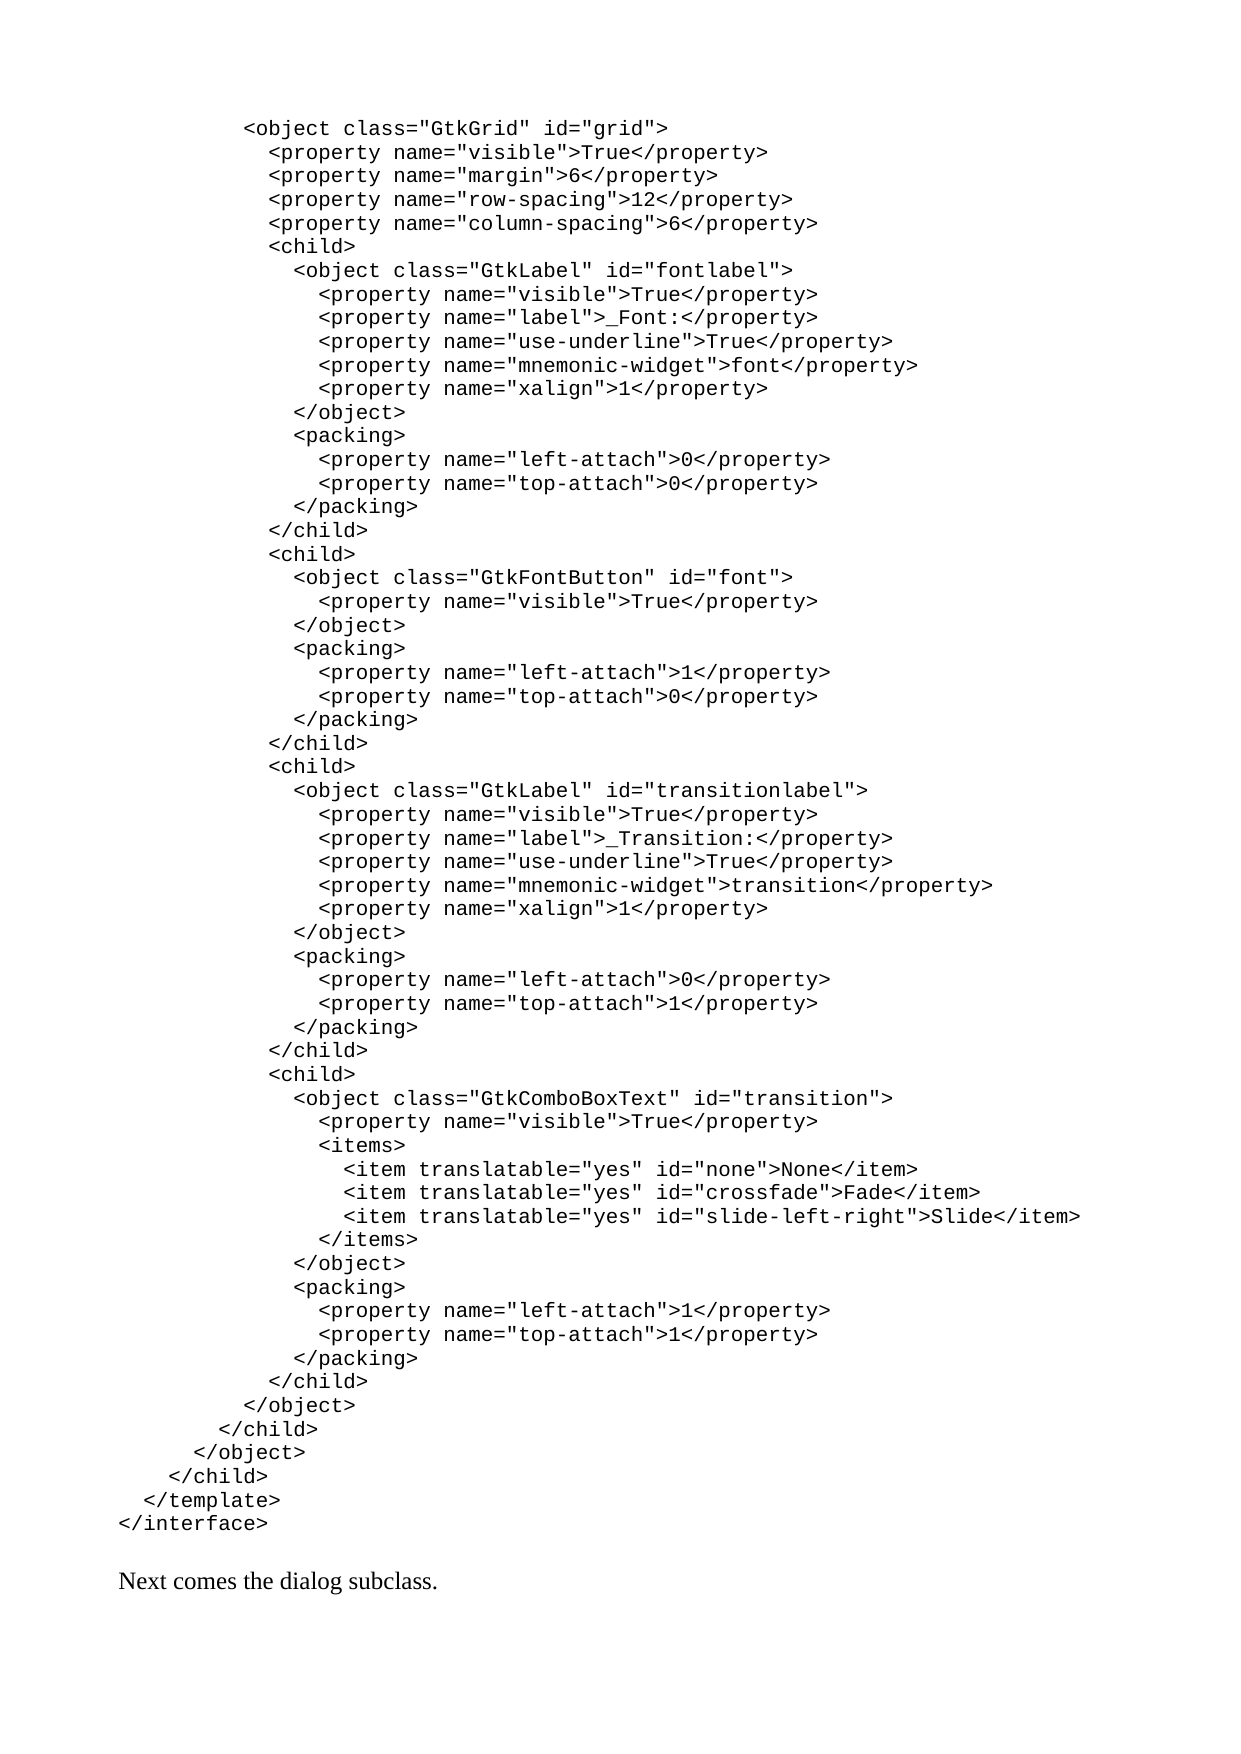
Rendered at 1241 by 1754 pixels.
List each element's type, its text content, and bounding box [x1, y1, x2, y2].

table_header <object class="GtkGrid" id="grid"> <property name="visible">True</property> <property name="margin">6</property> <property name="row-spacing">12</property> <property name="column-spacing">6</property> <child> <object class="GtkLabel" id="fontlabel"> <property name="visible">True</property> <property name="label">_Font:</property> <property name="use-underline">True</property> <property name="mnemonic-widget">font</property> <property name="xalign">1</property> </object> <packing> <property name="left-attach">0</property> <property name="top-attach">0</property> </packing> </child> <child> <object class="GtkFontButton" id="font"> <property name="visible">True</property> </object> <packing> <property name="left-attach">1</property> <property name="top-attach">0</property> </packing> </child> <child> <object class="GtkLabel" id="transitionlabel"> <property name="visible">True</property> <property name="label">_Transition:</property> <property name="use-underline">True</property> <property name="mnemonic-widget">transition</property> <property name="xalign">1</property> </object> <packing> <property name="left-attach">0</property> <property name="top-attach">1</property> </packing> </child> <child> <object class="GtkComboBoxText" id="transition"> <property name="visible">True</property> <items> <item translatable="yes" id="none">None</item> <item translatable="yes" id="crossfade">Fade</item> <item translatable="yes" id="slide-left-right">Slide</item> </items> </object> <packing> <property name="left-attach">1</property> <property name="top-attach">1</property> </packing> </child> </object> </child> </object> </child> </template> </interface> [118, 118, 1083, 1566]
text Next comes the dialog subclass. [118, 1566, 1122, 1595]
